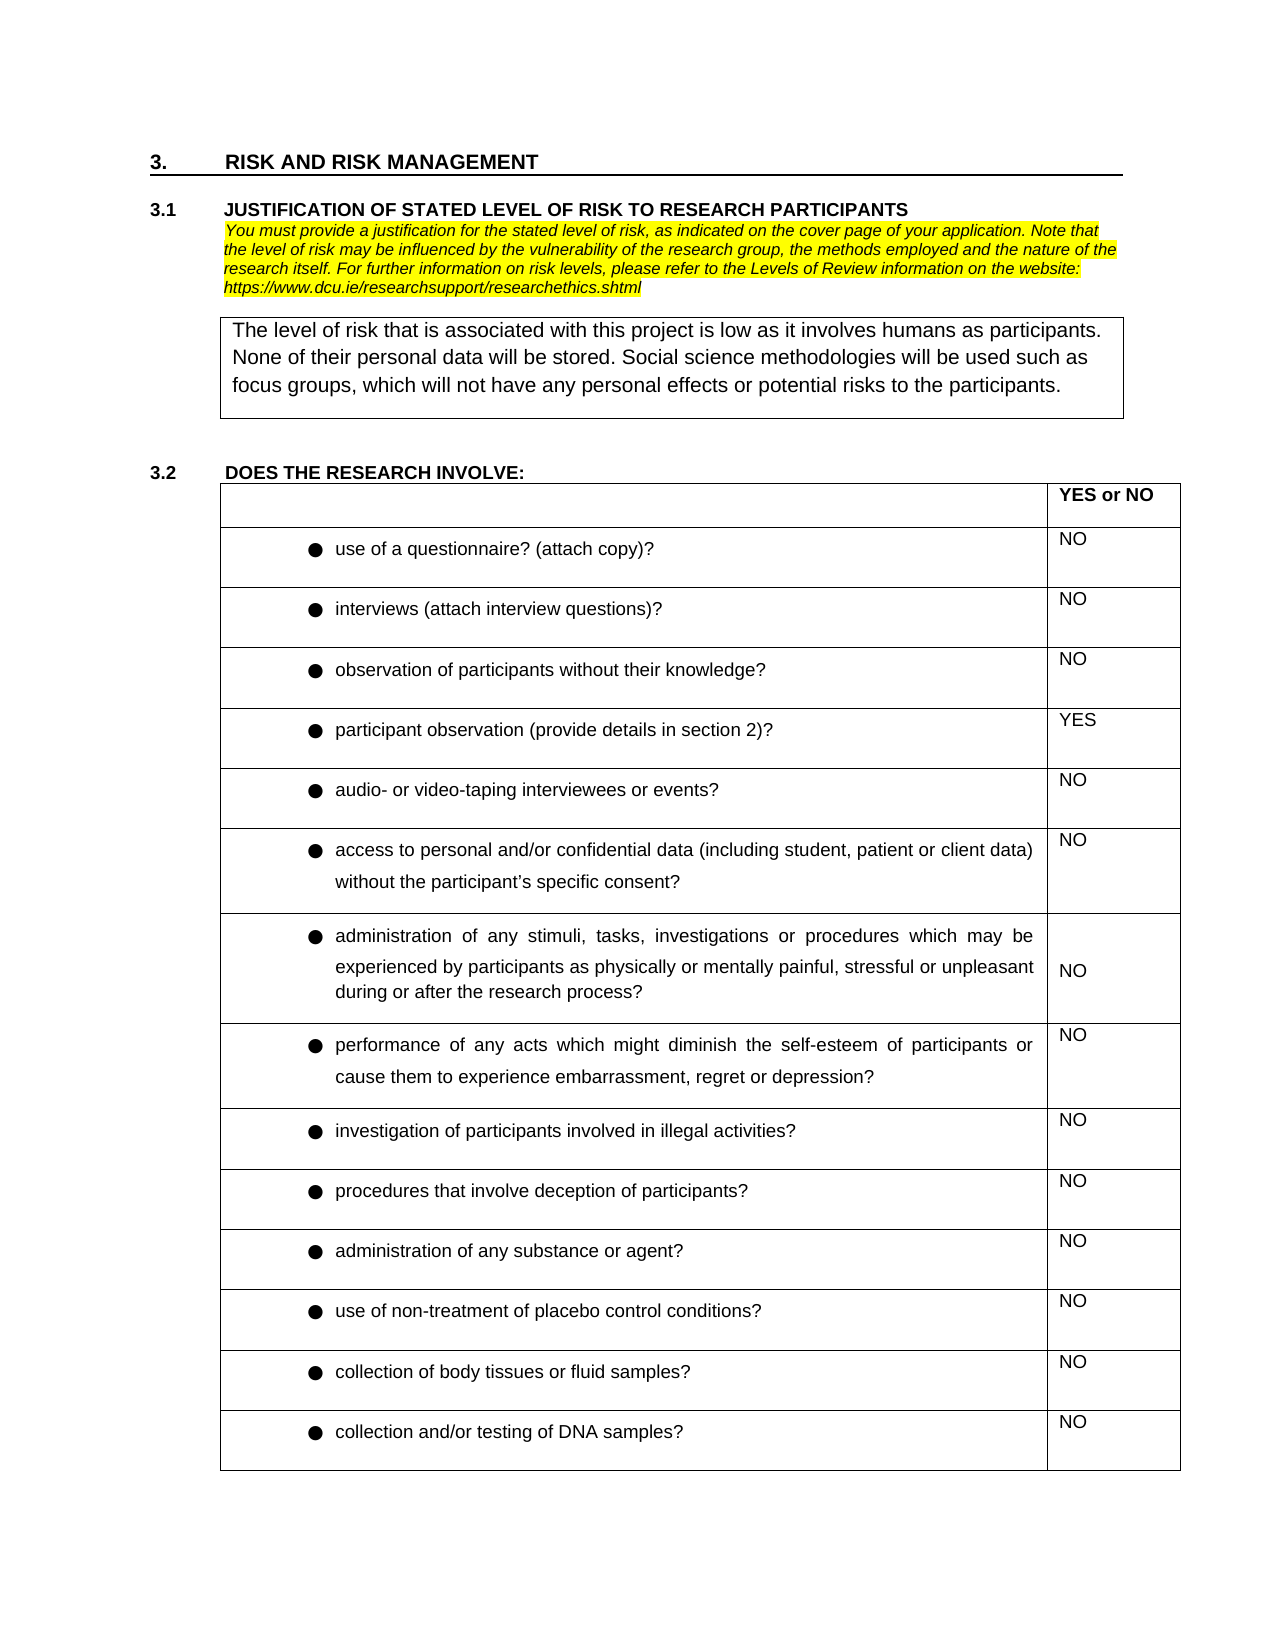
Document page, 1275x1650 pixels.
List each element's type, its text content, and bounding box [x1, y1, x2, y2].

text 3.2 DOES THE RESEARCH INVOLVE: [150, 462, 1123, 483]
table_cell NO [1048, 914, 1180, 1023]
table_cell access to personal and/or confidential data (including student, patient or client data) without the participant’s specific consent? [221, 829, 1047, 913]
table_header YES or NO [1048, 484, 1180, 527]
table_cell collection and/or testing of DNA samples? [221, 1411, 1047, 1470]
table_cell NO [1048, 1351, 1180, 1410]
table_cell investigation of participants involved in illegal activities? [221, 1109, 1047, 1168]
table_cell NO [1048, 648, 1180, 707]
table_cell collection of body tissues or fluid samples? [221, 1351, 1047, 1410]
table_header [221, 484, 1047, 527]
table_cell NO [1048, 769, 1180, 828]
table_cell NO [1048, 1290, 1180, 1349]
table_cell participant observation (provide details in section 2)? [221, 709, 1047, 768]
table_cell use of a questionnaire? (attach copy)? [221, 528, 1047, 587]
text 3. RISK AND RISK MANAGEMENT [150, 150, 1123, 174]
table_cell NO [1048, 588, 1180, 647]
table_cell NO [1048, 1024, 1180, 1108]
table_cell use of non-treatment of placebo control conditions? [221, 1290, 1047, 1349]
table_cell observation of participants without their knowledge? [221, 648, 1047, 707]
table_cell interviews (attach interview questions)? [221, 588, 1047, 647]
table_cell performance of any acts which might diminish the self-esteem of participants or cause them to experience embarrassment, regret or depression? [221, 1024, 1047, 1108]
table_cell NO [1048, 1170, 1180, 1229]
table_cell audio- or video-taping interviewees or events? [221, 769, 1047, 828]
table_cell NO [1048, 1230, 1180, 1289]
table_cell NO [1048, 528, 1180, 587]
table_cell administration of any substance or agent? [221, 1230, 1047, 1289]
table_cell NO [1048, 829, 1180, 913]
table_cell procedures that involve deception of participants? [221, 1170, 1047, 1229]
text You must provide a justification for the stated level of risk, as indicated on the cover page of your application. Note that the level of risk may be influenced by the vulnerability of the research group, the methods employed and the nature of the research itself. For further information on risk levels, please refer to the Levels of Review information on the website: https://www.dcu.ie/researchsupport/researchethics.shtml [223, 221, 1125, 297]
table_cell administration of any stimuli, tasks, investigations or procedures which may be experienced by participants as physically or mentally painful, stressful or unpleasant during or after the research process? [221, 914, 1047, 1023]
table_cell YES [1048, 709, 1180, 768]
table_header The level of risk that is associated with this project is low as it involves humans as participants. None of their personal data will be stored. Social science methodologies will be used such as focus groups, which will not have any personal effects or potential risks to the participants. [221, 318, 1123, 417]
table_cell NO [1048, 1109, 1180, 1168]
table_cell NO [1048, 1411, 1180, 1470]
text 3.1 JUSTIFICATION OF STATED LEVEL OF RISK TO RESEARCH PARTICIPANTS [150, 196, 1123, 221]
